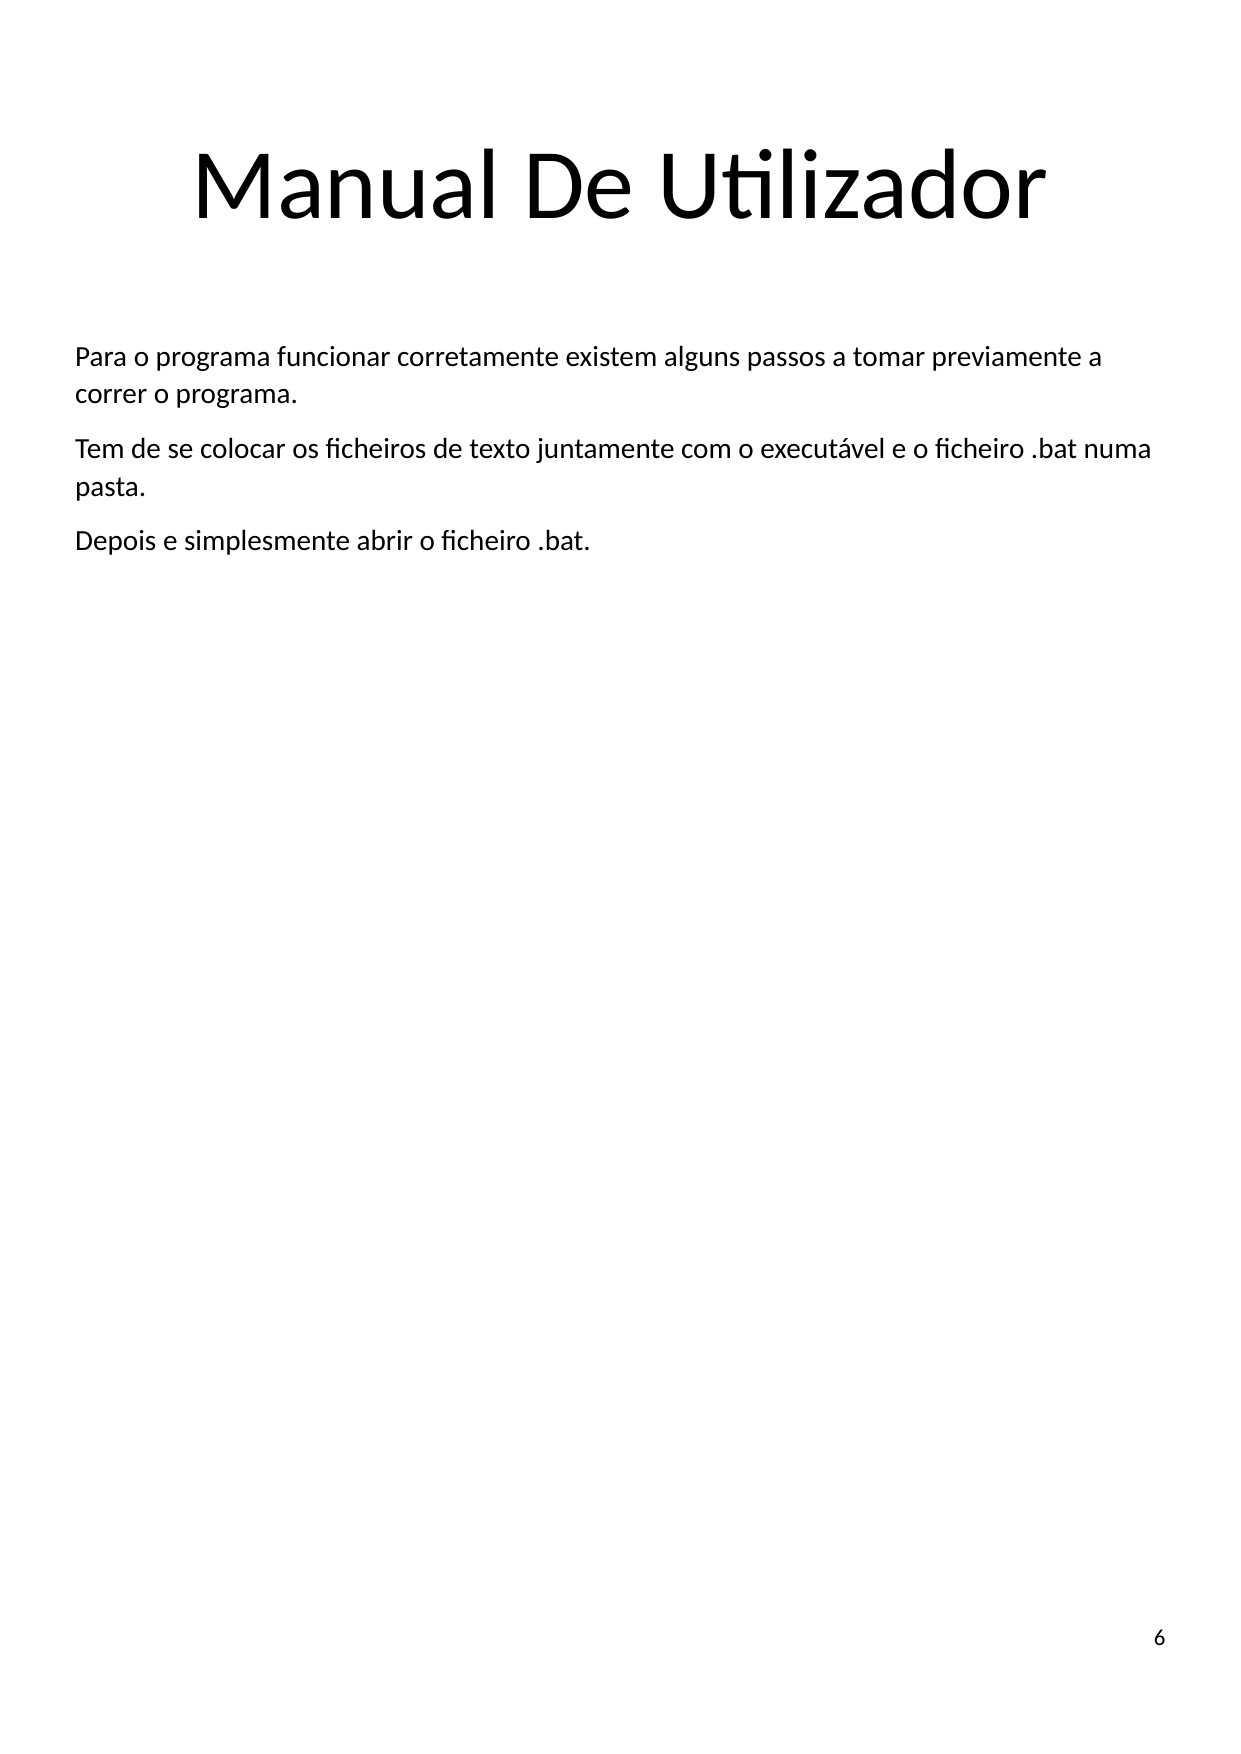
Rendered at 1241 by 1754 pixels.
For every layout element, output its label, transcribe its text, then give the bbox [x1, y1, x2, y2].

text Depois e simplesmente abrir o ficheiro .bat. [75, 522, 1165, 558]
text Tem de se colocar os ficheiros de texto juntamente com o executável e o ficheiro .bat numa pasta. [75, 430, 1165, 503]
text Manual De Utilizador [75, 121, 1165, 243]
text Para o programa funcionar corretamente existem alguns passos a tomar previamente a correr o programa. [75, 338, 1165, 411]
